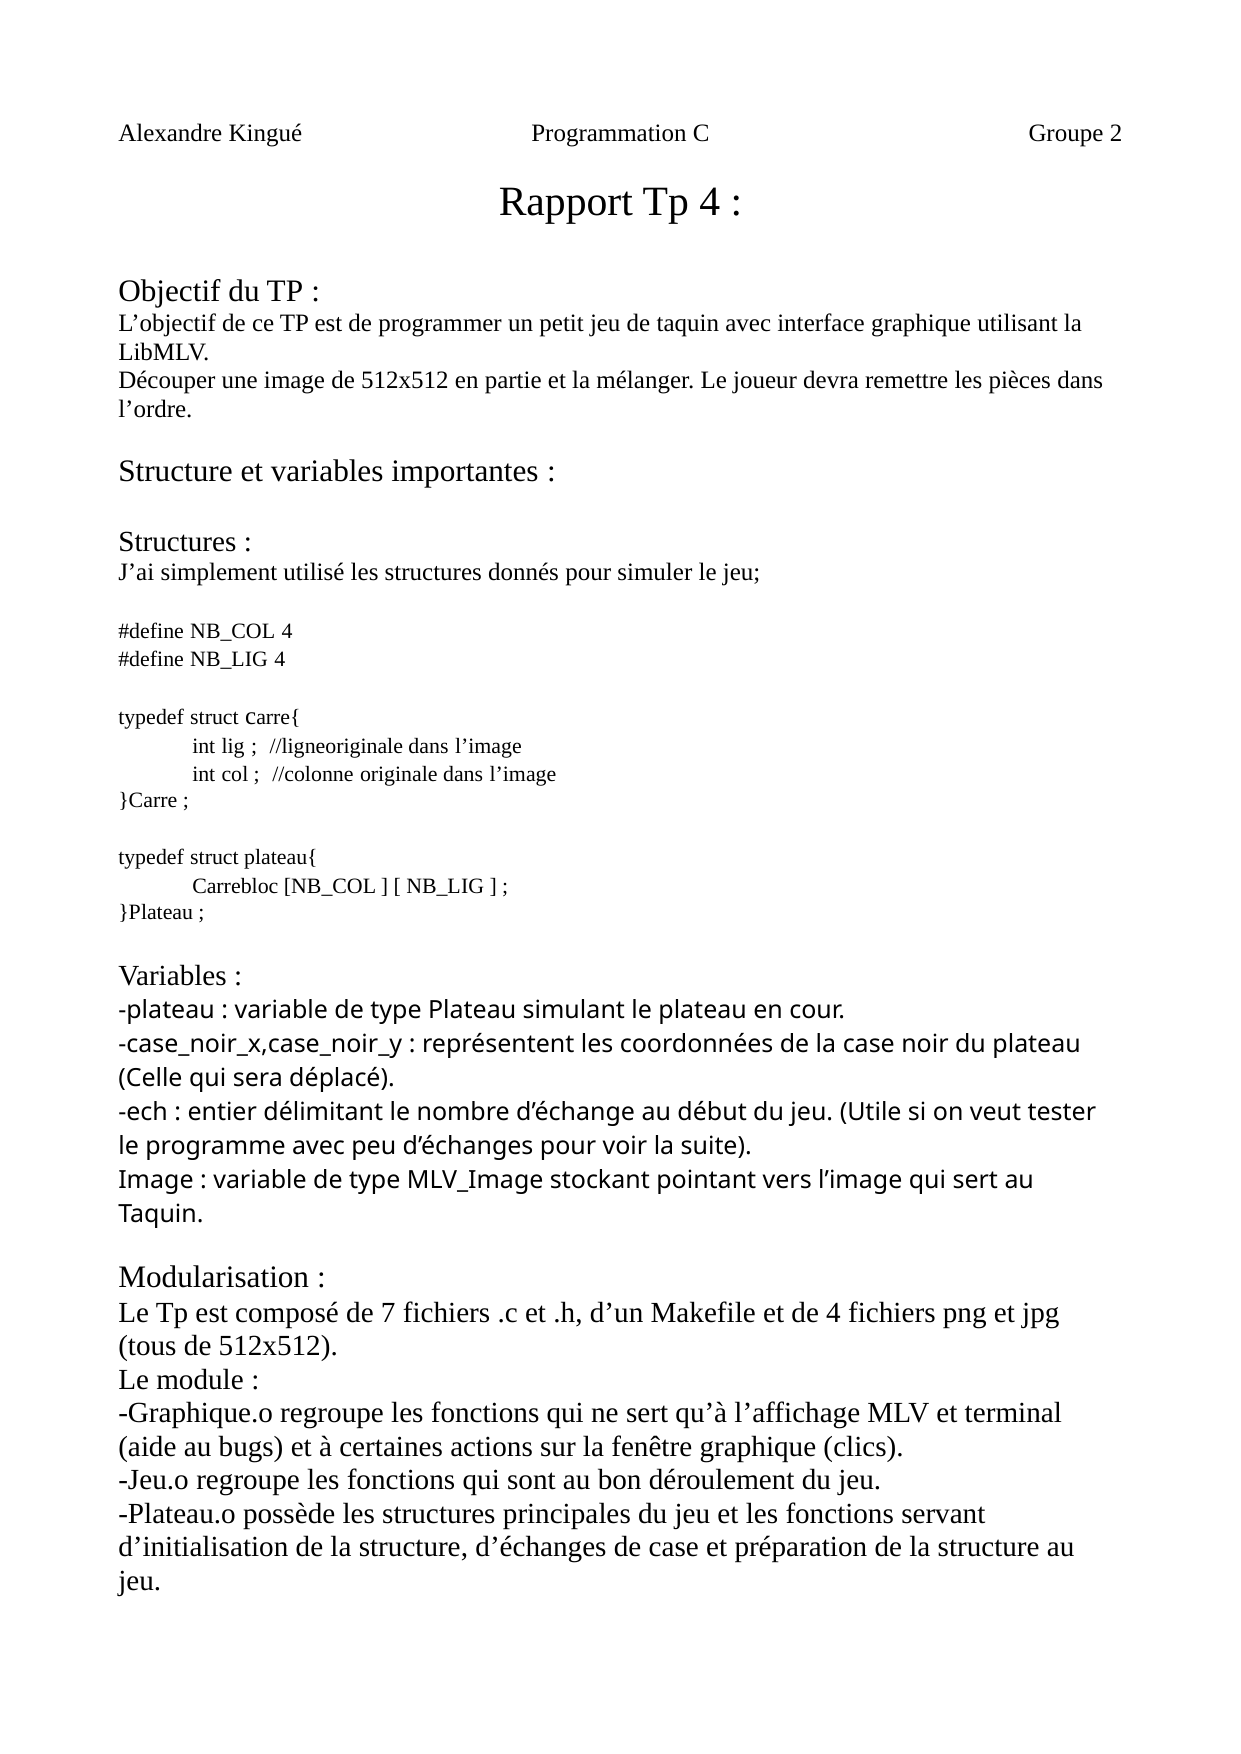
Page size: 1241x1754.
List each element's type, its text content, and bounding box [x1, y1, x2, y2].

text Modularisation : [118, 1259, 1122, 1295]
text typedef struct plateau{ Carrebloc [NB_COL ] [ NB_LIG ] ; }Plateau ; [118, 841, 1122, 924]
text -Plateau.o possède les structures principales du jeu et les fonctions servant d’initialisation de la structure, d’échanges de case et préparation de la structure au jeu. [118, 1496, 1122, 1597]
text Le Tp est composé de 7 fichiers .c et .h, d’un Makefile et de 4 fichiers png et jpg (tous de 512x512). [118, 1295, 1122, 1362]
text Le module : [118, 1362, 1122, 1395]
text -ech : entier délimitant le nombre d’échange au début du jeu. (Utile si on veut tester le programme avec peu d’échanges pour voir la suite). [118, 1094, 1122, 1162]
text J’ai simplement utilisé les structures donnés pour simuler le jeu; [118, 557, 1122, 586]
text Variables : [118, 958, 1122, 992]
text Rapport Tp 4 : [118, 176, 1122, 224]
text -Jeu.o regroupe les fonctions qui sont au bon déroulement du jeu. [118, 1462, 1122, 1496]
text Image : variable de type MLV_Image stockant pointant vers l’image qui sert au Taquin. [118, 1162, 1122, 1230]
text L’objectif de ce TP est de programmer un petit jeu de taquin avec interface graphique utilisant la LibMLV. [118, 308, 1122, 366]
text Structure et variables importantes : [118, 452, 1122, 488]
text Objectif du TP : [118, 272, 1122, 308]
text typedef struct carre{ int lig ; //ligneoriginale dans l’image int col ; //colonne originale dans l’image }Carre ; [118, 701, 1122, 841]
text -plateau : variable de type Plateau simulant le plateau en cour. [118, 992, 1122, 1026]
text Découper une image de 512x512 en partie et la mélanger. Le joueur devra remettre les pièces dans l’ordre. [118, 366, 1122, 423]
text #define NB_COL 4 #define NB_LIG 4 [118, 615, 1122, 701]
text Structures : [118, 524, 1122, 557]
text -case_noir_x,case_noir_y : représentent les coordonnées de la case noir du plateau (Celle qui sera déplacé). [118, 1026, 1122, 1094]
text -Graphique.o regroupe les fonctions qui ne sert qu’à l’affichage MLV et terminal (aide au bugs) et à certaines actions sur la fenêtre graphique (clics). [118, 1395, 1122, 1462]
